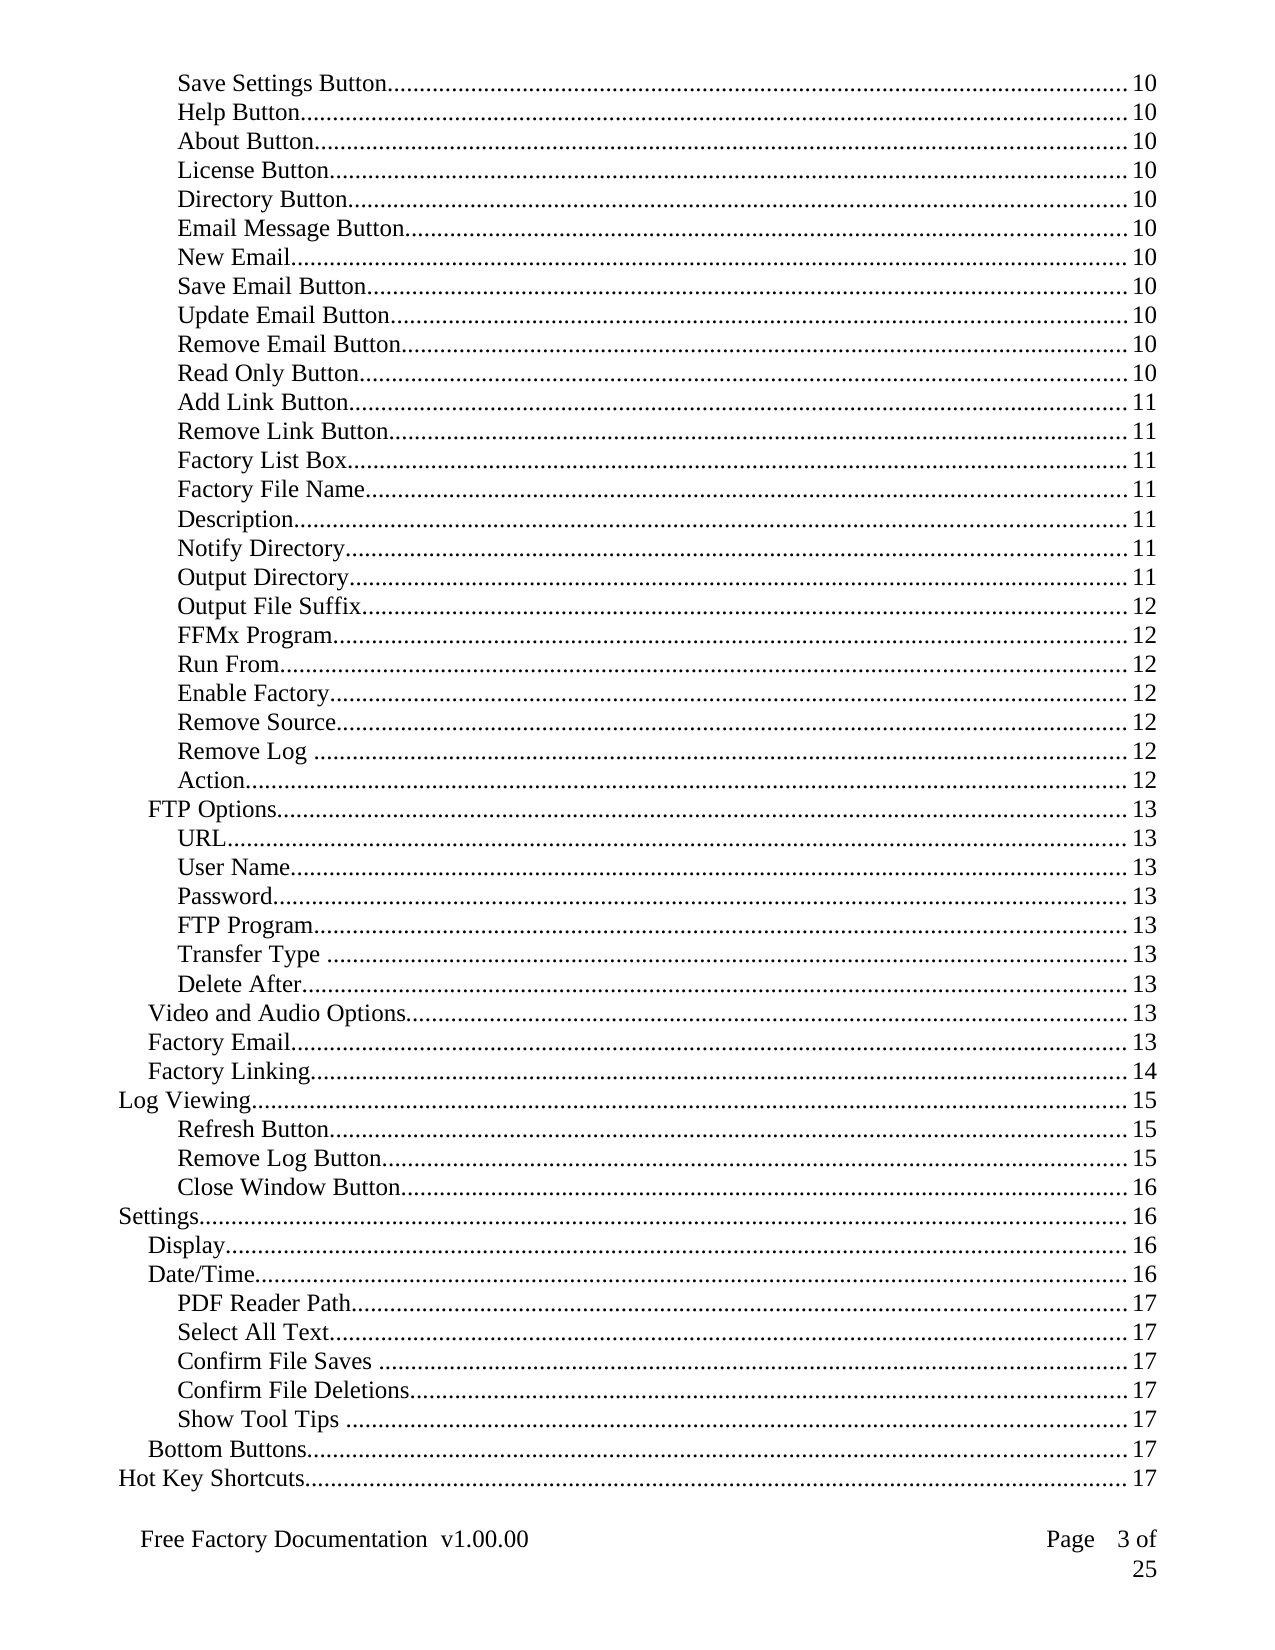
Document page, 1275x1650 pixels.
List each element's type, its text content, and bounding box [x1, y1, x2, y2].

text Factory List Box 11 [177, 445, 1157, 474]
text Password 13 [177, 881, 1157, 910]
text Log Viewing 15 [118, 1085, 1157, 1114]
text Enable Factory 12 [177, 678, 1157, 707]
text Save Email Button 10 [177, 271, 1157, 300]
text About Button 10 [177, 126, 1157, 155]
text Action 12 [177, 765, 1157, 794]
text Directory Button 10 [177, 184, 1157, 213]
text Output Directory 11 [177, 562, 1157, 591]
text Refresh Button 15 [177, 1114, 1157, 1143]
text Read Only Button 10 [177, 358, 1157, 387]
text Display 16 [148, 1230, 1157, 1259]
text Hot Key Shortcuts 17 [118, 1462, 1157, 1492]
text Confirm File Saves 17 [177, 1346, 1157, 1375]
text Update Email Button 10 [177, 300, 1157, 329]
text Remove Log 12 [177, 736, 1157, 765]
text User Name 13 [177, 852, 1157, 881]
text Output File Suffix 12 [177, 591, 1157, 620]
text URL 13 [177, 823, 1157, 852]
text FTP Options 13 [148, 794, 1157, 823]
text PDF Reader Path 17 [177, 1288, 1157, 1317]
text Date/Time 16 [148, 1259, 1157, 1288]
text Delete After 13 [177, 968, 1157, 997]
text Factory File Name 11 [177, 474, 1157, 503]
text Add Link Button 11 [177, 387, 1157, 416]
text Close Window Button 16 [177, 1172, 1157, 1201]
text Video and Audio Options 13 [148, 997, 1157, 1027]
text FFMx Program 12 [177, 620, 1157, 649]
text Remove Email Button 10 [177, 329, 1157, 358]
text Run From 12 [177, 649, 1157, 678]
text Transfer Type 13 [177, 939, 1157, 968]
text License Button 10 [177, 155, 1157, 184]
text Email Message Button 10 [177, 213, 1157, 242]
text Remove Log Button 15 [177, 1143, 1157, 1172]
text Select All Text 17 [177, 1317, 1157, 1346]
text Settings 16 [118, 1201, 1157, 1230]
text Confirm File Deletions 17 [177, 1375, 1157, 1404]
text FTP Program 13 [177, 910, 1157, 939]
text New Email 10 [177, 242, 1157, 271]
text Remove Source 12 [177, 707, 1157, 736]
text Help Button 10 [177, 97, 1157, 126]
text Description 11 [177, 503, 1157, 532]
text Factory Linking 14 [148, 1056, 1157, 1085]
text Factory Email 13 [148, 1027, 1157, 1056]
text Remove Link Button 11 [177, 416, 1157, 445]
text Save Settings Button 10 [177, 67, 1157, 97]
text Notify Directory 11 [177, 532, 1157, 562]
text Show Tool Tips 17 [177, 1404, 1157, 1433]
text Bottom Buttons 17 [148, 1433, 1157, 1462]
